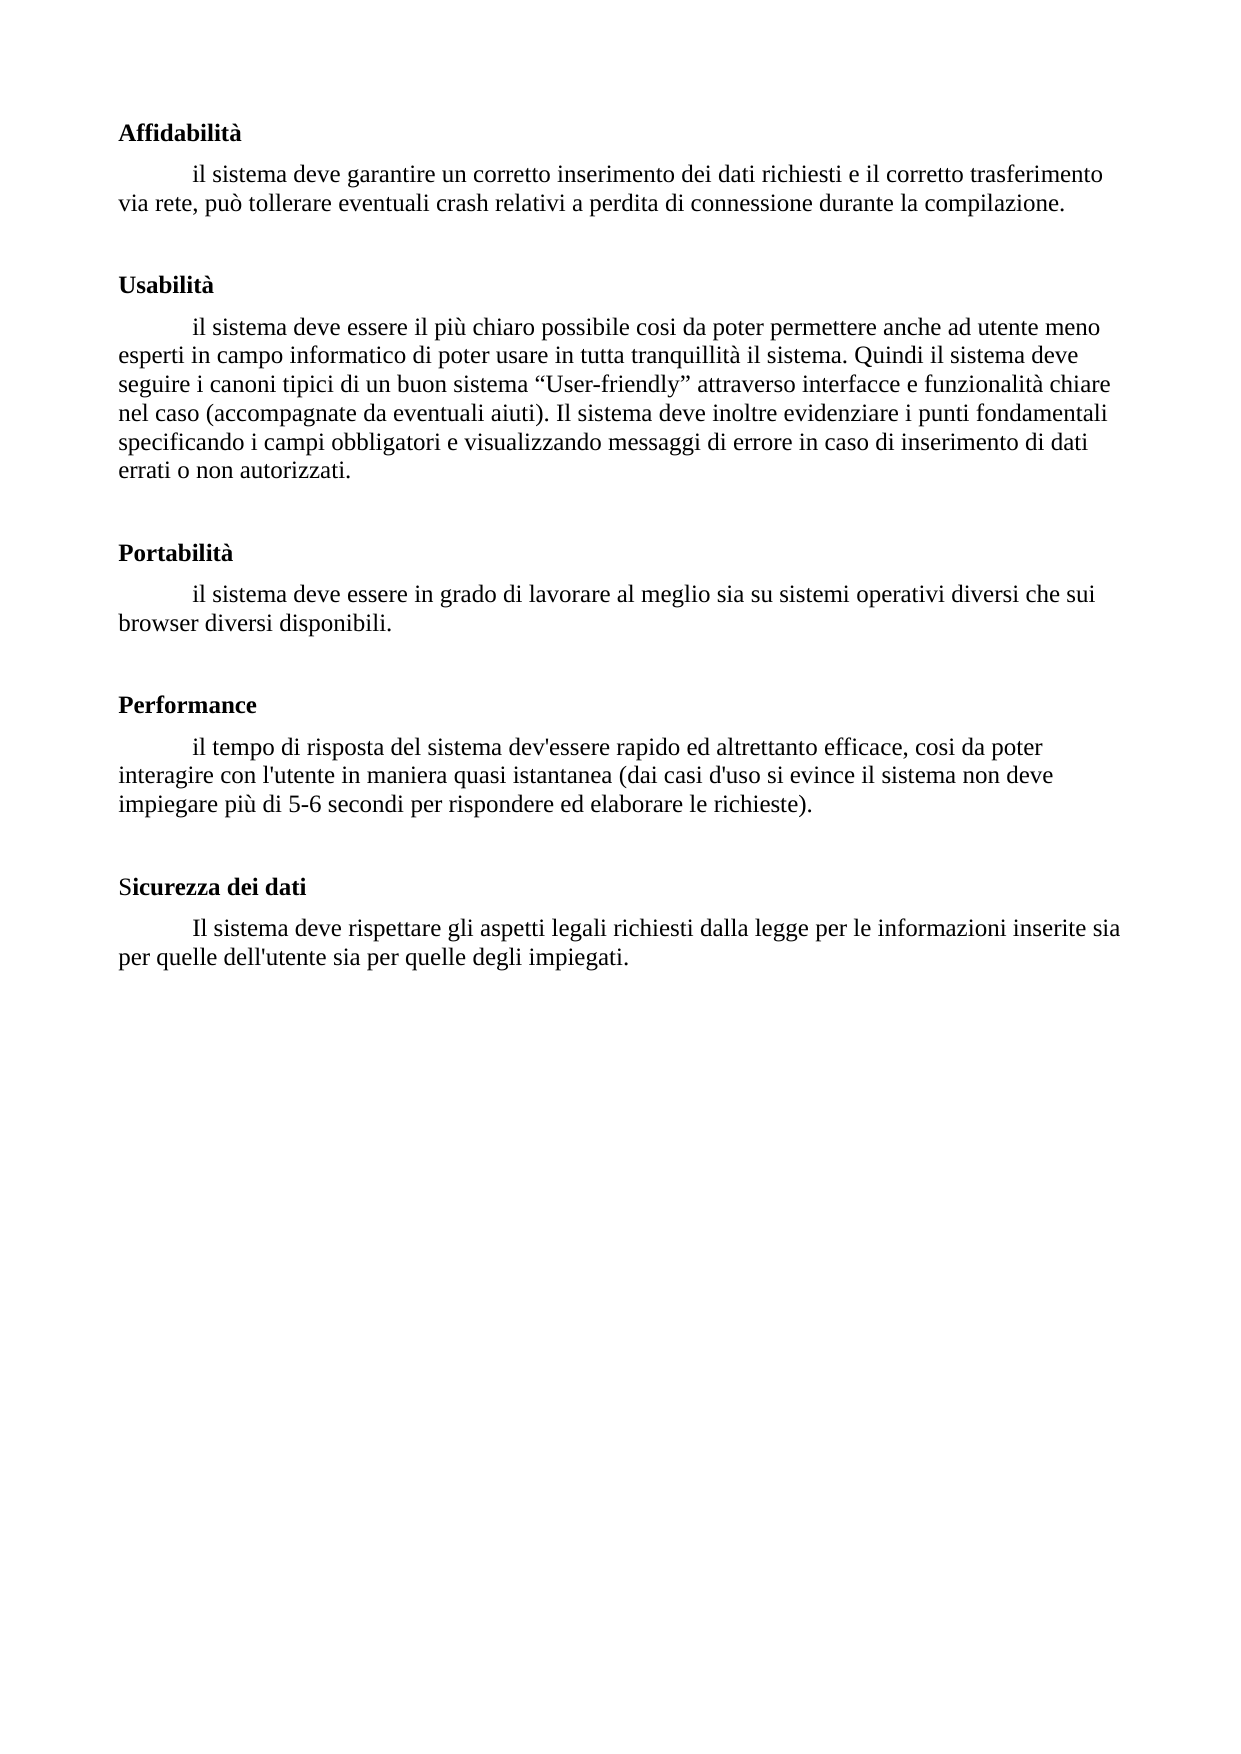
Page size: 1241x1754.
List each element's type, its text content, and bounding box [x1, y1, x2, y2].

text Usabilità [118, 271, 1122, 299]
text Sicurezza dei dati [118, 872, 1122, 901]
text il sistema deve essere in grado di lavorare al meglio sia su sistemi operativi diversi che sui browser diversi disponibili. [118, 579, 1122, 637]
text Il sistema deve rispettare gli aspetti legali richiesti dalla legge per le informazioni inserite sia per quelle dell'utente sia per quelle degli impiegati. [118, 913, 1122, 971]
text il sistema deve essere il più chiaro possibile cosi da poter permettere anche ad utente meno esperti in campo informatico di poter usare in tutta tranquillità il sistema. Quindi il sistema deve seguire i canoni tipici di un buon sistema “User-friendly” attraverso interfacce e funzionalità chiare nel caso (accompagnate da eventuali aiuti). Il sistema deve inoltre evidenziare i punti fondamentali specificando i campi obbligatori e visualizzando messaggi di errore in caso di inserimento di dati errati o non autorizzati. [118, 312, 1122, 484]
text Performance [118, 691, 1122, 719]
text Affidabilità [118, 118, 1122, 147]
text Portabilità [118, 538, 1122, 567]
text il tempo di risposta del sistema dev'essere rapido ed altrettanto efficace, cosi da poter interagire con l'utente in maniera quasi istantanea (dai casi d'uso si evince il sistema non deve impiegare più di 5-6 secondi per rispondere ed elaborare le richieste). [118, 732, 1122, 818]
text il sistema deve garantire un corretto inserimento dei dati richiesti e il corretto trasferimento via rete, può tollerare eventuali crash relativi a perdita di connessione durante la compilazione. [118, 159, 1122, 217]
